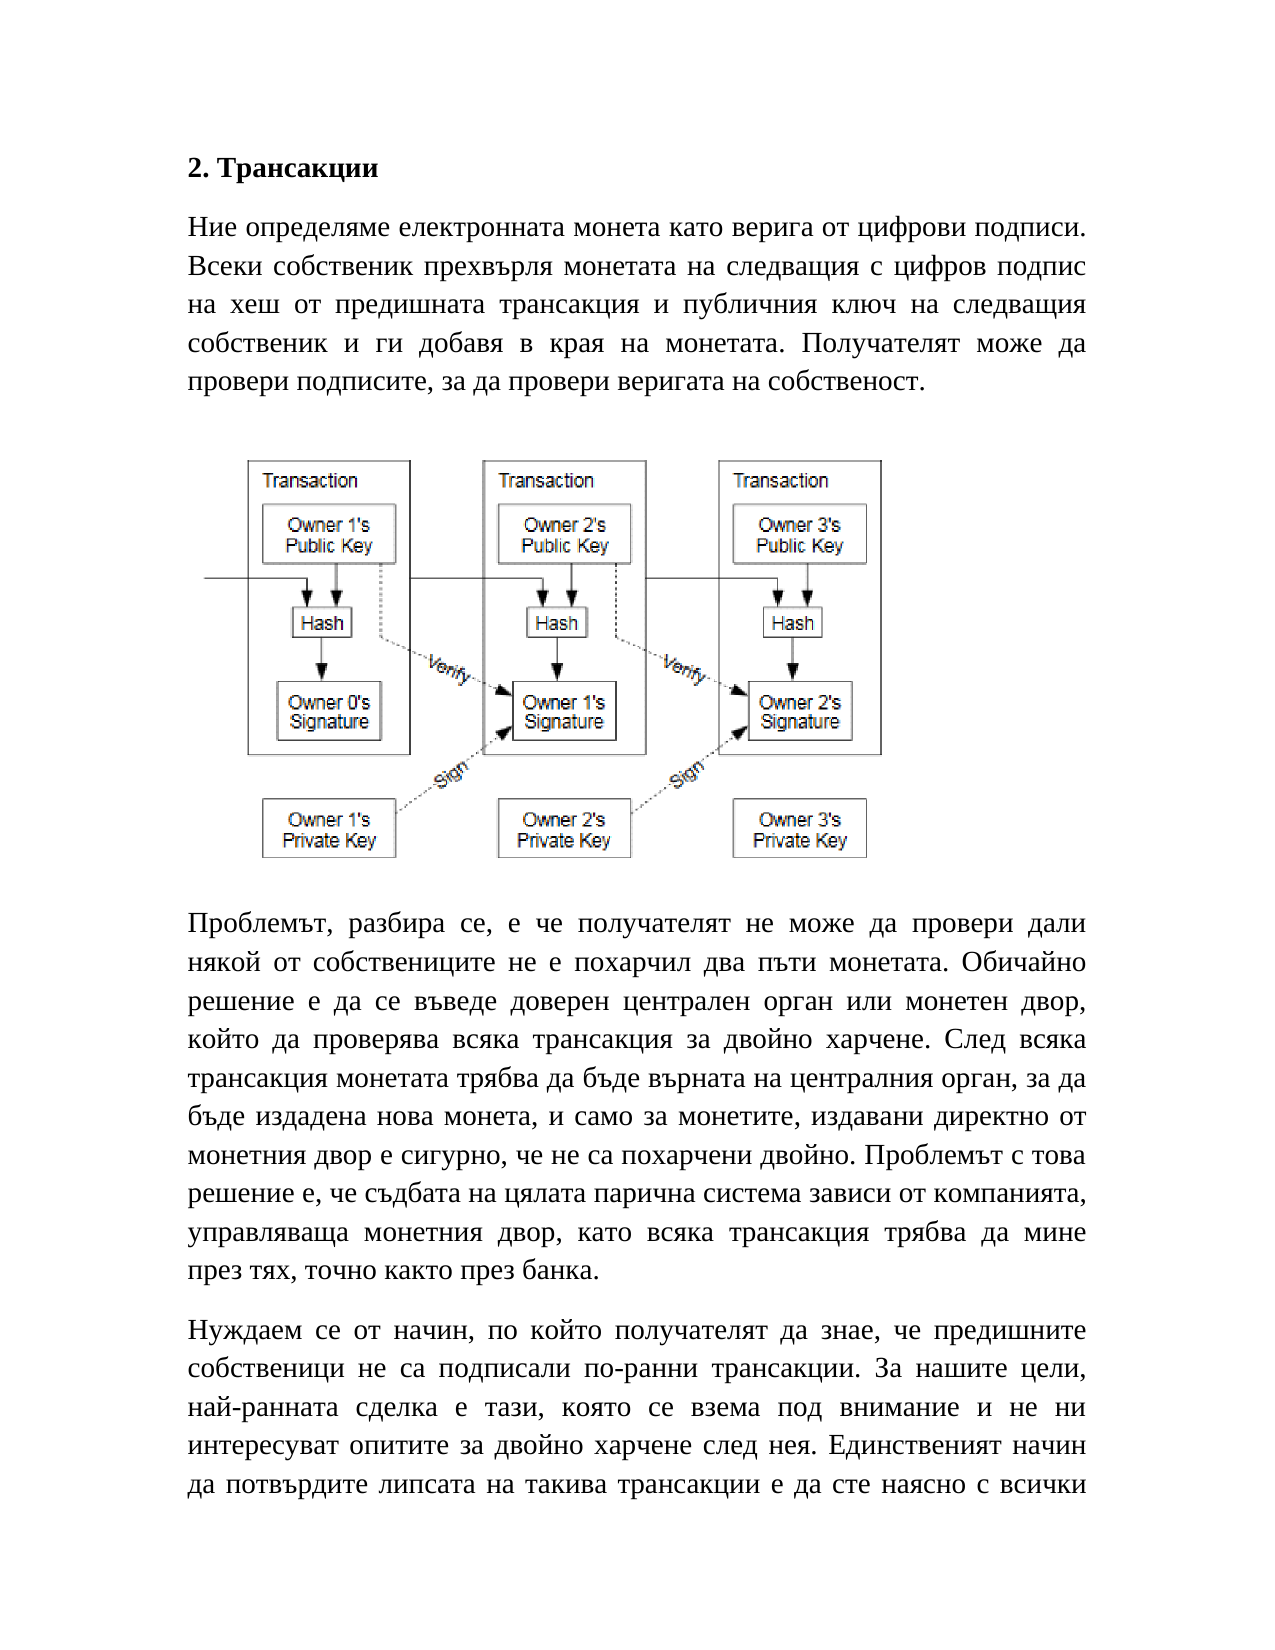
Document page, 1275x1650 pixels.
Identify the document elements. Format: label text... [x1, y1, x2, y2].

picture [187, 422, 943, 885]
text 2. Трансакции [187, 150, 1087, 183]
text Проблемът, разбира се, е че получателят не може да провери дали някой от собствениците не е похарчил два пъти монетата. Обичайно решение е да се въведе доверен централен орган или монетен двор, който да проверява всяка трансакция за двойно харчене. След всяка трансакция монетата трябва да бъде върната на централния орган, за да бъде издадена нова монета, и само за монетите, издавани директно от монетния двор е сигурно, че не са похарчени двойно. Проблемът с това решение е, че съдбата на цялата парична система зависи от компанията, управляваща монетния двор, като всяка трансакция трябва да мине през тях, точно както през банка. [187, 906, 1087, 1286]
text Ние определяме електронната монета като верига от цифрови подписи. Всеки собственик прехвърля монетата на следващия с цифров подпис на хеш от предишната трансакция и публичния ключ на следващия собственик и ги добавя в края на монетата. Получателят може да провери подписите, за да провери веригата на собственост. [187, 209, 1087, 397]
text Нуждаем се от начин, по който получателят да знае, че предишните собственици не са подписали по-ранни трансакции. За нашите цели, най-ранната сделка е тази, която се взема под внимание и не ни интересуват опитите за двойно харчене след нея. Единственият начин да потвърдите липсата на такива трансакции е да сте наясно с всички [187, 1312, 1087, 1499]
